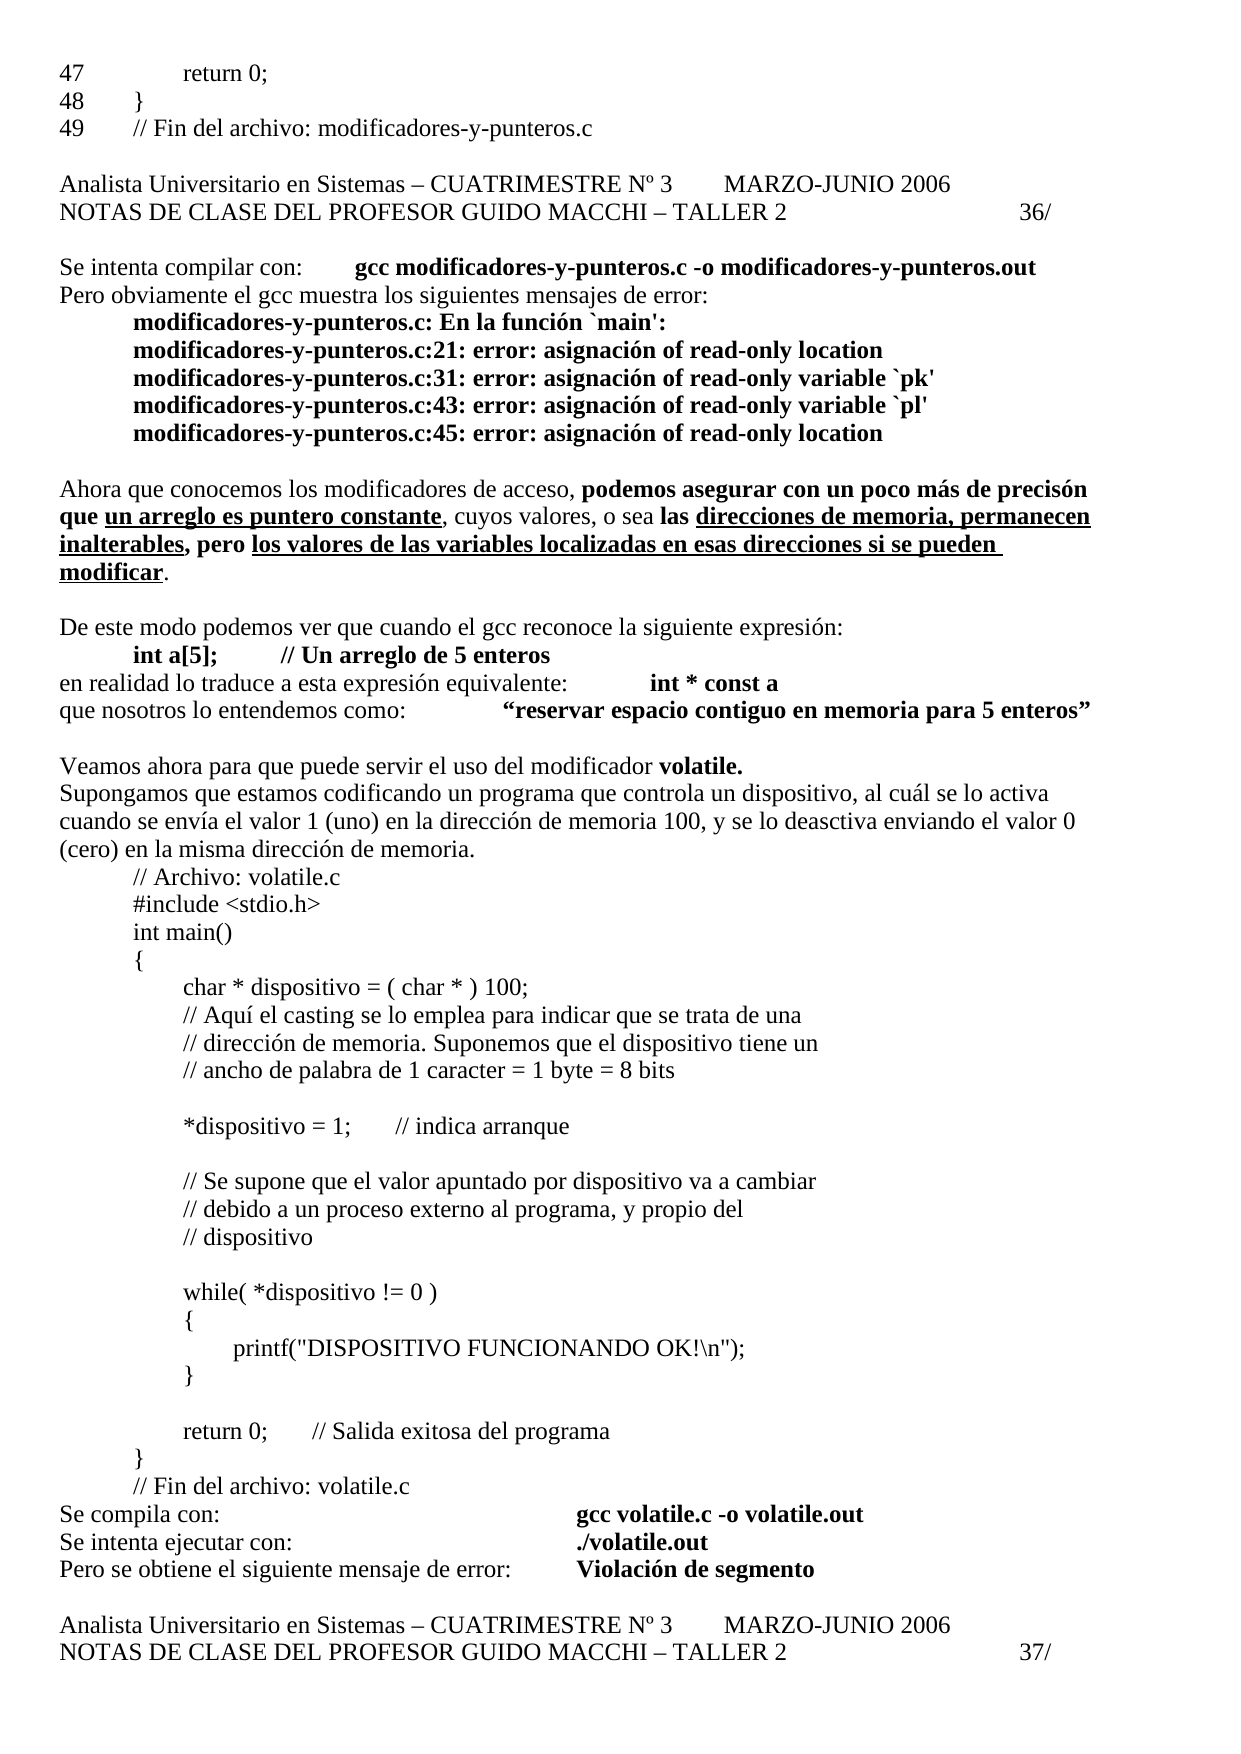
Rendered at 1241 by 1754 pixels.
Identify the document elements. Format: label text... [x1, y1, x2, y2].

text NOTAS DE CLASE DEL PROFESOR GUIDO MACCHI – TALLER 2 37/ [59, 1638, 1093, 1666]
text } [59, 1444, 1093, 1472]
text modificadores-y-punteros.c:43: error: asignación of read-only variable `pl' [59, 392, 1093, 419]
text // debido a un proceso externo al programa, y propio del [59, 1195, 1093, 1223]
text NOTAS DE CLASE DEL PROFESOR GUIDO MACCHI – TALLER 2 36/ [59, 198, 1093, 225]
text Pero se obtiene el siguiente mensaje de error: Violación de segmento [59, 1555, 1093, 1583]
text modificadores-y-punteros.c:21: error: asignación of read-only location [59, 336, 1093, 364]
text 49 // Fin del archivo: modificadores-y-punteros.c [59, 114, 1093, 142]
text printf("DISPOSITIVO FUNCIONANDO OK!\n"); [59, 1334, 1093, 1361]
text { [59, 1306, 1093, 1334]
text modificadores-y-punteros.c:31: error: asignación of read-only variable `pk' [59, 364, 1093, 392]
text modificadores-y-punteros.c: En la función `main': [59, 308, 1093, 336]
text Se intenta compilar con: gcc modificadores-y-punteros.c -o modificadores-y-punteros.out [59, 253, 1093, 281]
text // Archivo: volatile.c [59, 863, 1093, 890]
text Supongamos que estamos codificando un programa que controla un dispositivo, al cuál se lo activa cuando se envía el valor 1 (uno) en la dirección de memoria 100, y se lo deasctiva enviando el valor 0 (cero) en la misma dirección de memoria. [59, 779, 1093, 863]
text char * dispositivo = ( char * ) 100; [59, 973, 1093, 1001]
text int a[5]; // Un arreglo de 5 enteros [59, 641, 1093, 669]
text De este modo podemos ver que cuando el gcc reconoce la siguiente expresión: [59, 613, 1093, 641]
text // Se supone que el valor apuntado por dispositivo va a cambiar [59, 1167, 1093, 1195]
text // Aquí el casting se lo emplea para indicar que se trata de una [59, 1001, 1093, 1029]
text que nosotros lo entendemos como: “reservar espacio contiguo en memoria para 5 enteros” [59, 696, 1093, 724]
text 47 return 0; [59, 59, 1093, 87]
text Analista Universitario en Sistemas – CUATRIMESTRE Nº 3 MARZO-JUNIO 2006 [59, 170, 1093, 198]
text // Fin del archivo: volatile.c [59, 1472, 1093, 1500]
text Se compila con: gcc volatile.c -o volatile.out [59, 1500, 1093, 1528]
text { [59, 946, 1093, 973]
text Se intenta ejecutar con: ./volatile.out [59, 1528, 1093, 1555]
text while( *dispositivo != 0 ) [59, 1278, 1093, 1306]
text modificadores-y-punteros.c:45: error: asignación of read-only location [59, 419, 1093, 447]
text Veamos ahora para que puede servir el uso del modificador volatile. [59, 752, 1093, 779]
text // dispositivo [59, 1223, 1093, 1251]
text en realidad lo traduce a esta expresión equivalente: int * const a [59, 669, 1093, 696]
text // dirección de memoria. Suponemos que el dispositivo tiene un [59, 1029, 1093, 1057]
text *dispositivo = 1; // indica arranque [59, 1112, 1093, 1140]
text int main() [59, 918, 1093, 946]
text 48 } [59, 87, 1093, 114]
text // ancho de palabra de 1 caracter = 1 byte = 8 bits [59, 1057, 1093, 1084]
text Analista Universitario en Sistemas – CUATRIMESTRE Nº 3 MARZO-JUNIO 2006 [59, 1611, 1093, 1638]
text Ahora que conocemos los modificadores de acceso, podemos asegurar con un poco más de precisón que un arreglo es puntero constante, cuyos valores, o sea las direcciones de memoria, permanecen inalterables, pero los valores de las variables localizadas en esas direcciones si se pueden modificar. [59, 475, 1093, 586]
text } [59, 1361, 1093, 1389]
text #include <stdio.h> [59, 890, 1093, 918]
text return 0; // Salida exitosa del programa [59, 1417, 1093, 1444]
text Pero obviamente el gcc muestra los siguientes mensajes de error: [59, 281, 1093, 308]
